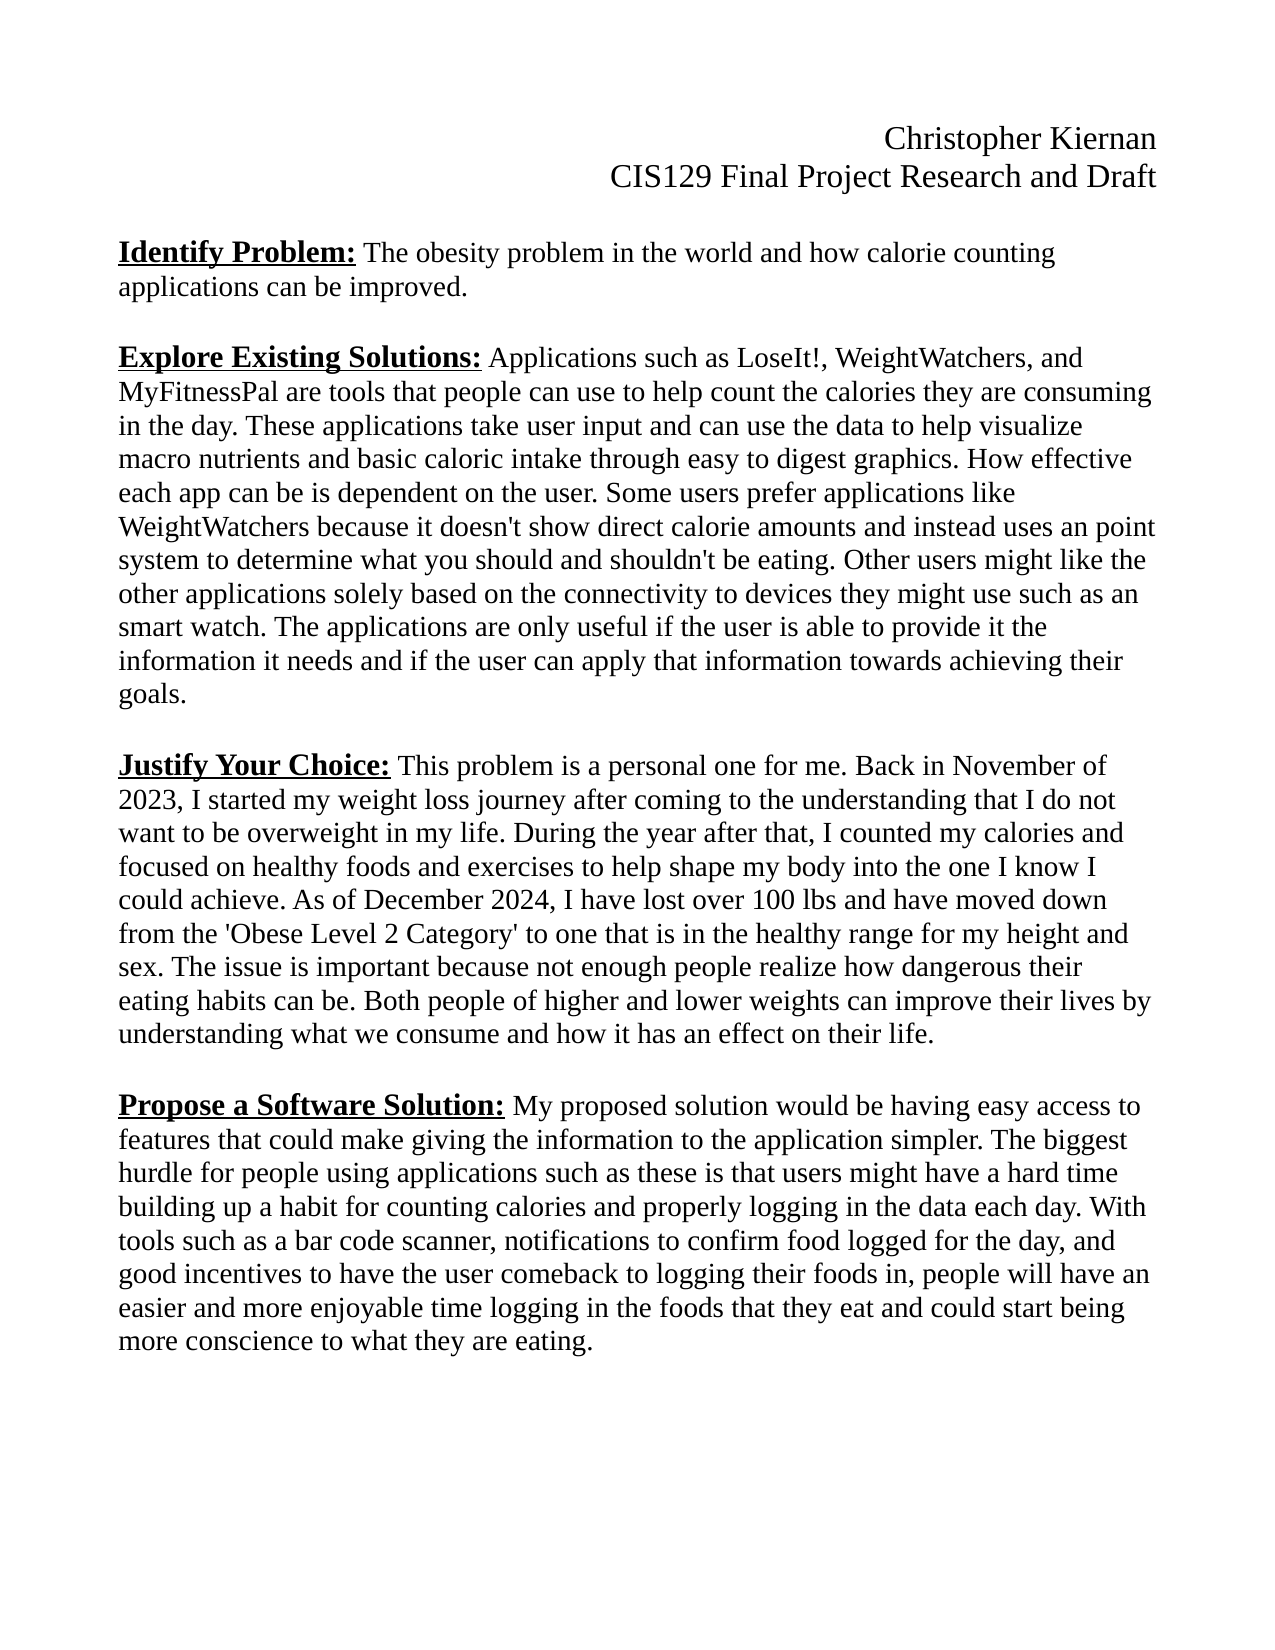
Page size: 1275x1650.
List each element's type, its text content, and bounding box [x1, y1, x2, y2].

text CIS129 Final Project Research and Draft [118, 156, 1157, 195]
text Identify Problem: The obesity problem in the world and how calorie counting applications can be improved. [118, 233, 1157, 303]
text Justify Your Choice: This problem is a personal one for me. Back in November of 2023, I started my weight loss journey after coming to the understanding that I do not want to be overweight in my life. During the year after that, I counted my calories and focused on healthy foods and exercises to help shape my body into the one I know I could achieve. As of December 2024, I have lost over 100 lbs and have moved down from the 'Obese Level 2 Category' to one that is in the healthy range for my height and sex. The issue is important because not enough people realize how dangerous their eating habits can be. Both people of higher and lower weights can improve their lives by understanding what we consume and how it has an effect on their life. [118, 746, 1157, 1050]
text Christopher Kiernan [118, 118, 1157, 156]
text Explore Existing Solutions: Applications such as LoseIt!, WeightWatchers, and MyFitnessPal are tools that people can use to help count the calories they are consuming in the day. These applications take user input and can use the data to help visualize macro nutrients and basic caloric intake through easy to digest graphics. How effective each app can be is dependent on the user. Some users prefer applications like WeightWatchers because it doesn't show direct calorie amounts and instead uses an point system to determine what you should and shouldn't be eating. Other users might like the other applications solely based on the connectivity to devices they might use such as an smart watch. The applications are only useful if the user is able to provide it the information it needs and if the user can apply that information towards achieving their goals. [118, 338, 1157, 710]
text Propose a Software Solution: My proposed solution would be having easy access to features that could make giving the information to the application simpler. The biggest hurdle for people using applications such as these is that users might have a hard time building up a habit for counting calories and properly logging in the data each day. With tools such as a bar code scanner, notifications to confirm food logged for the day, and good incentives to have the user comeback to logging their foods in, people will have an easier and more enjoyable time logging in the foods that they eat and could start being more conscience to what they are eating. [118, 1086, 1157, 1357]
